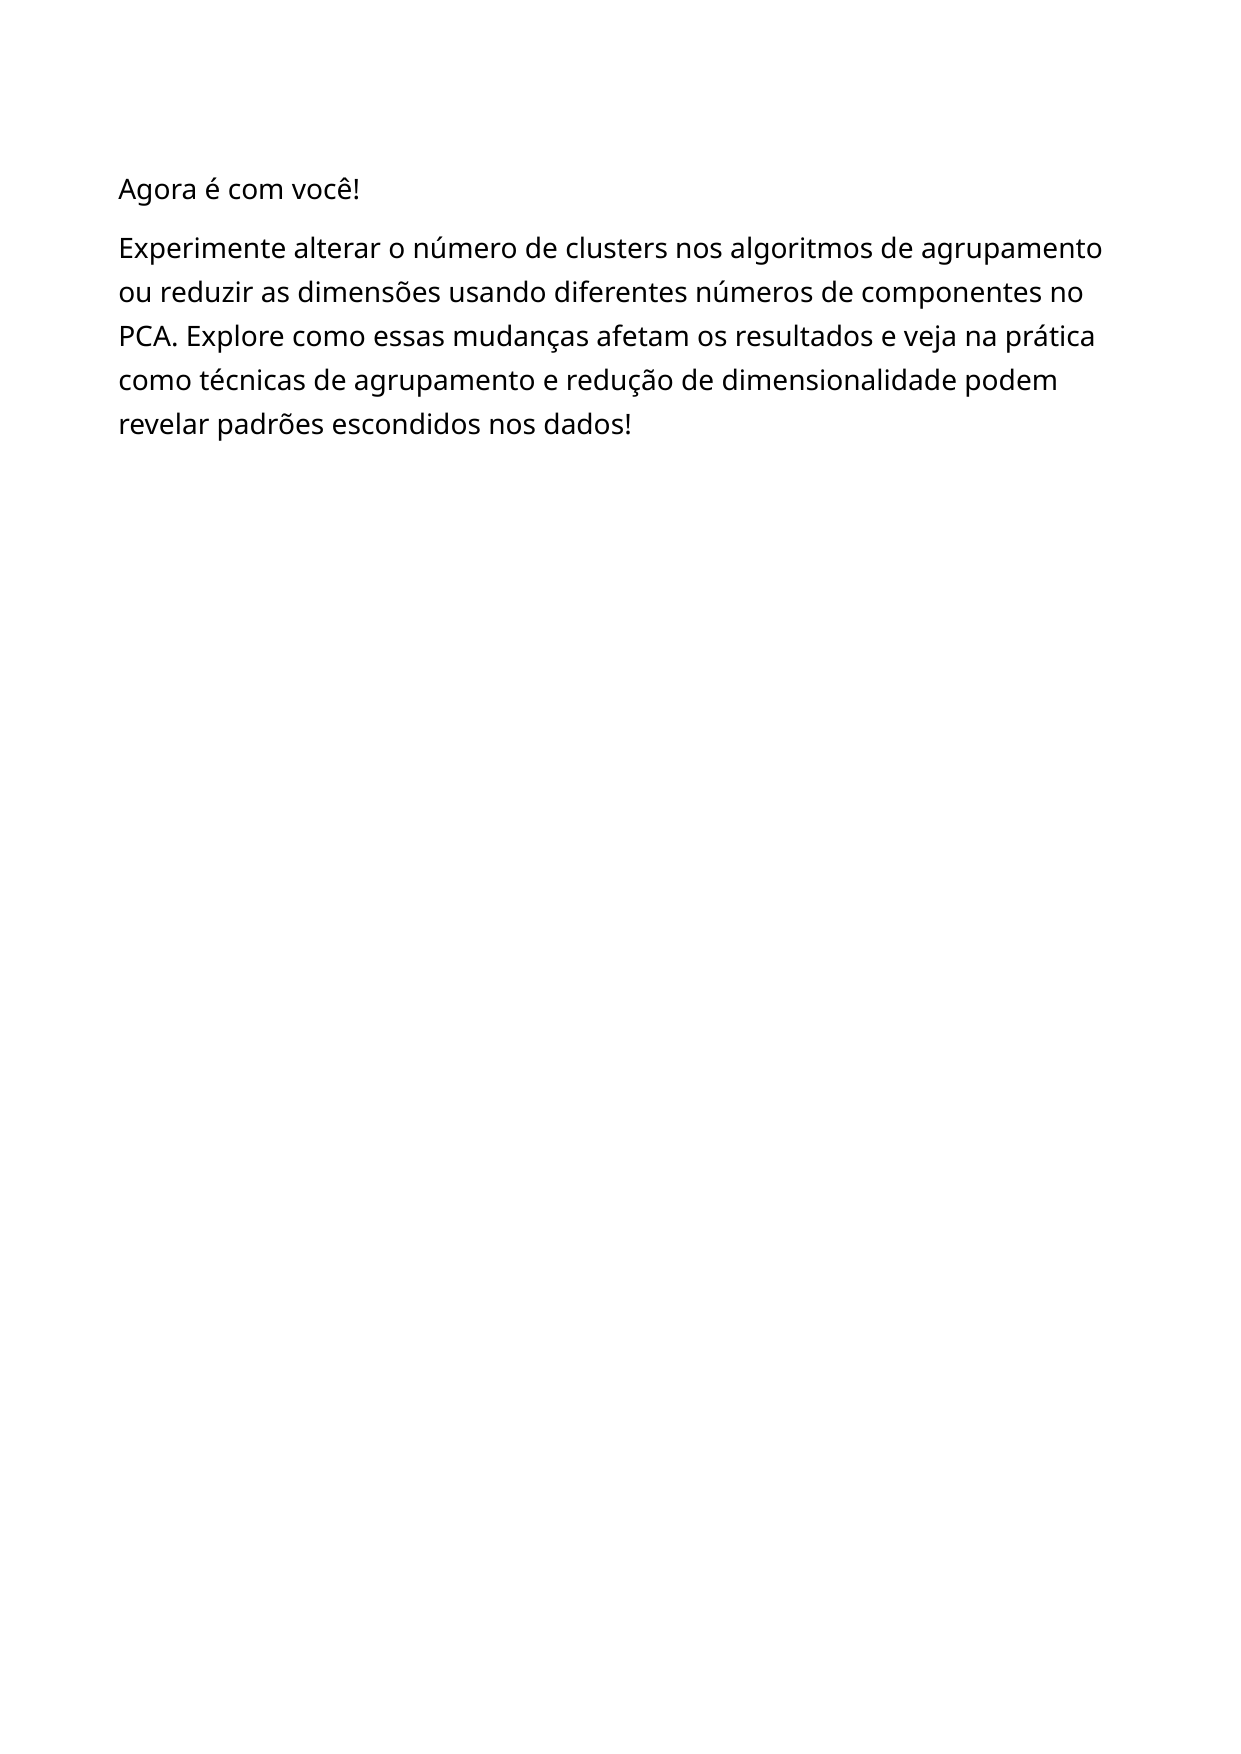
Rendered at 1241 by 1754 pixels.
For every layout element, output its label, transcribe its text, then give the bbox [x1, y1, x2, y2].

text Experimente alterar o número de clusters nos algoritmos de agrupamento ou reduzir as dimensões usando diferentes números de componentes no PCA. Explore como essas mudanças afetam os resultados e veja na prática como técnicas de agrupamento e redução de dimensionalidade podem revelar padrões escondidos nos dados! [118, 228, 1122, 443]
text Agora é com você! [118, 169, 1122, 208]
